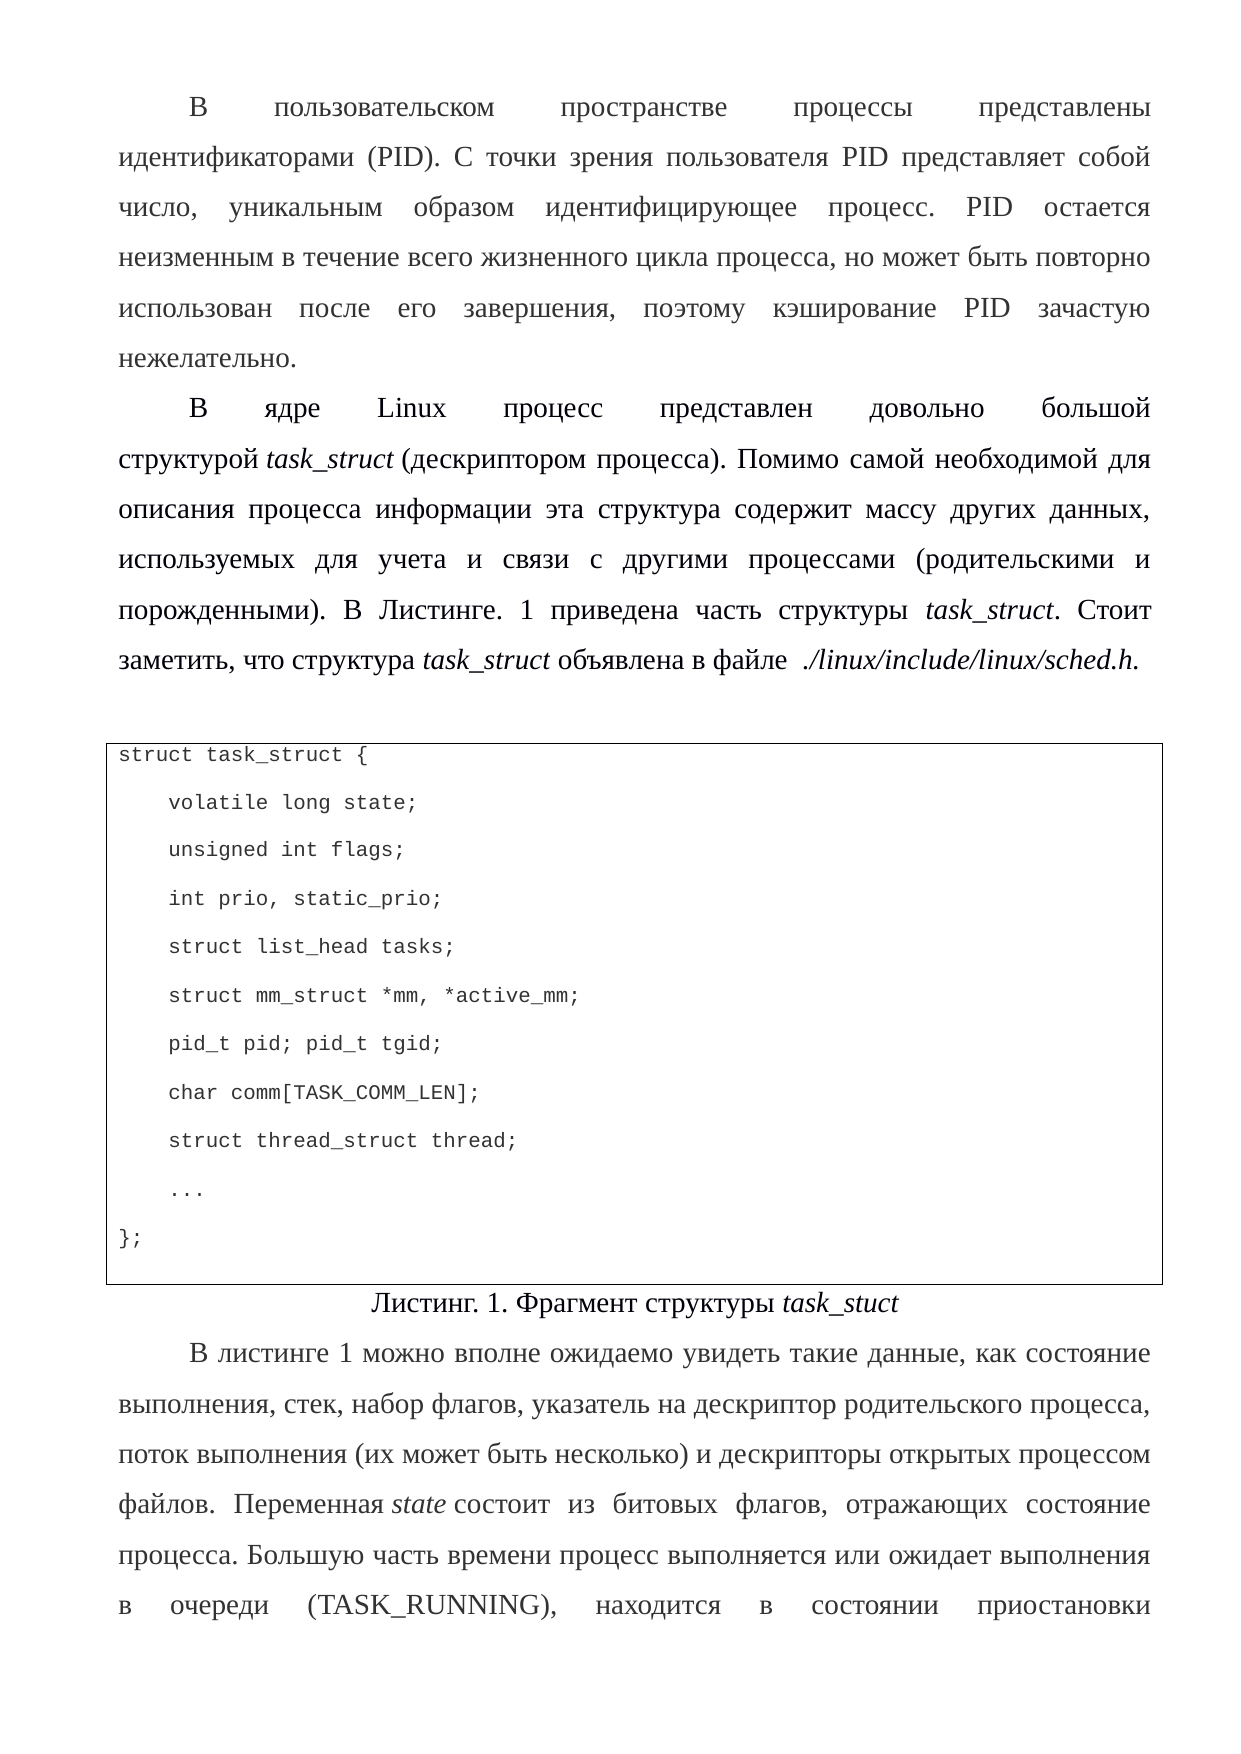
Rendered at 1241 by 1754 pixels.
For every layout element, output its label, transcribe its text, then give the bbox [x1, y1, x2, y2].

table_header struct task_struct { volatile long state; unsigned int flags; int prio, static_prio; struct list_head tasks; struct mm_struct *mm, *active_mm; pid_t pid; pid_t tgid; char comm[TASK_COMM_LEN]; struct thread_struct thread; ... }; [107, 744, 1162, 1284]
text В листинге 1 можно вполне ожидаемо увидеть такие данные, как состояние выполнения, стек, набор флагов, указатель на дескриптор родительского процесса, поток выполнения (их может быть несколько) и дескрипторы открытых процессом файлов. Переменная state состоит из битовых флагов, отражающих состояние процесса. Большую часть времени процесс выполняется или ожидает выполнения в очереди (TASK_RUNNING), находится в состоянии приостановки [118, 1336, 1152, 1621]
subtitle В ядре Linux процесс представлен довольно большой структурой task_struct (дескриптором процесса). Помимо самой необходимой для описания процесса информации эта структура содержит массу других данных, используемых для учета и связи с другими процессами (родительскими и порожденными). В Листинге. 1 приведена часть структуры task_struct. Стоит заметить, что структура task_struct объявлена в файле ./linux/include/linux/sched.h. [118, 391, 1152, 676]
text В пользовательском пространстве процессы представлены идентификаторами (PID). С точки зрения пользователя PID представляет собой число, уникальным образом идентифицирующее процесс. PID остается неизменным в течение всего жизненного цикла процесса, но может быть повторно использован после его завершения, поэтому кэширование PID зачастую нежелательно. [118, 89, 1152, 374]
text Листинг. 1. Фрагмент структуры task_stuct [118, 1285, 1152, 1319]
